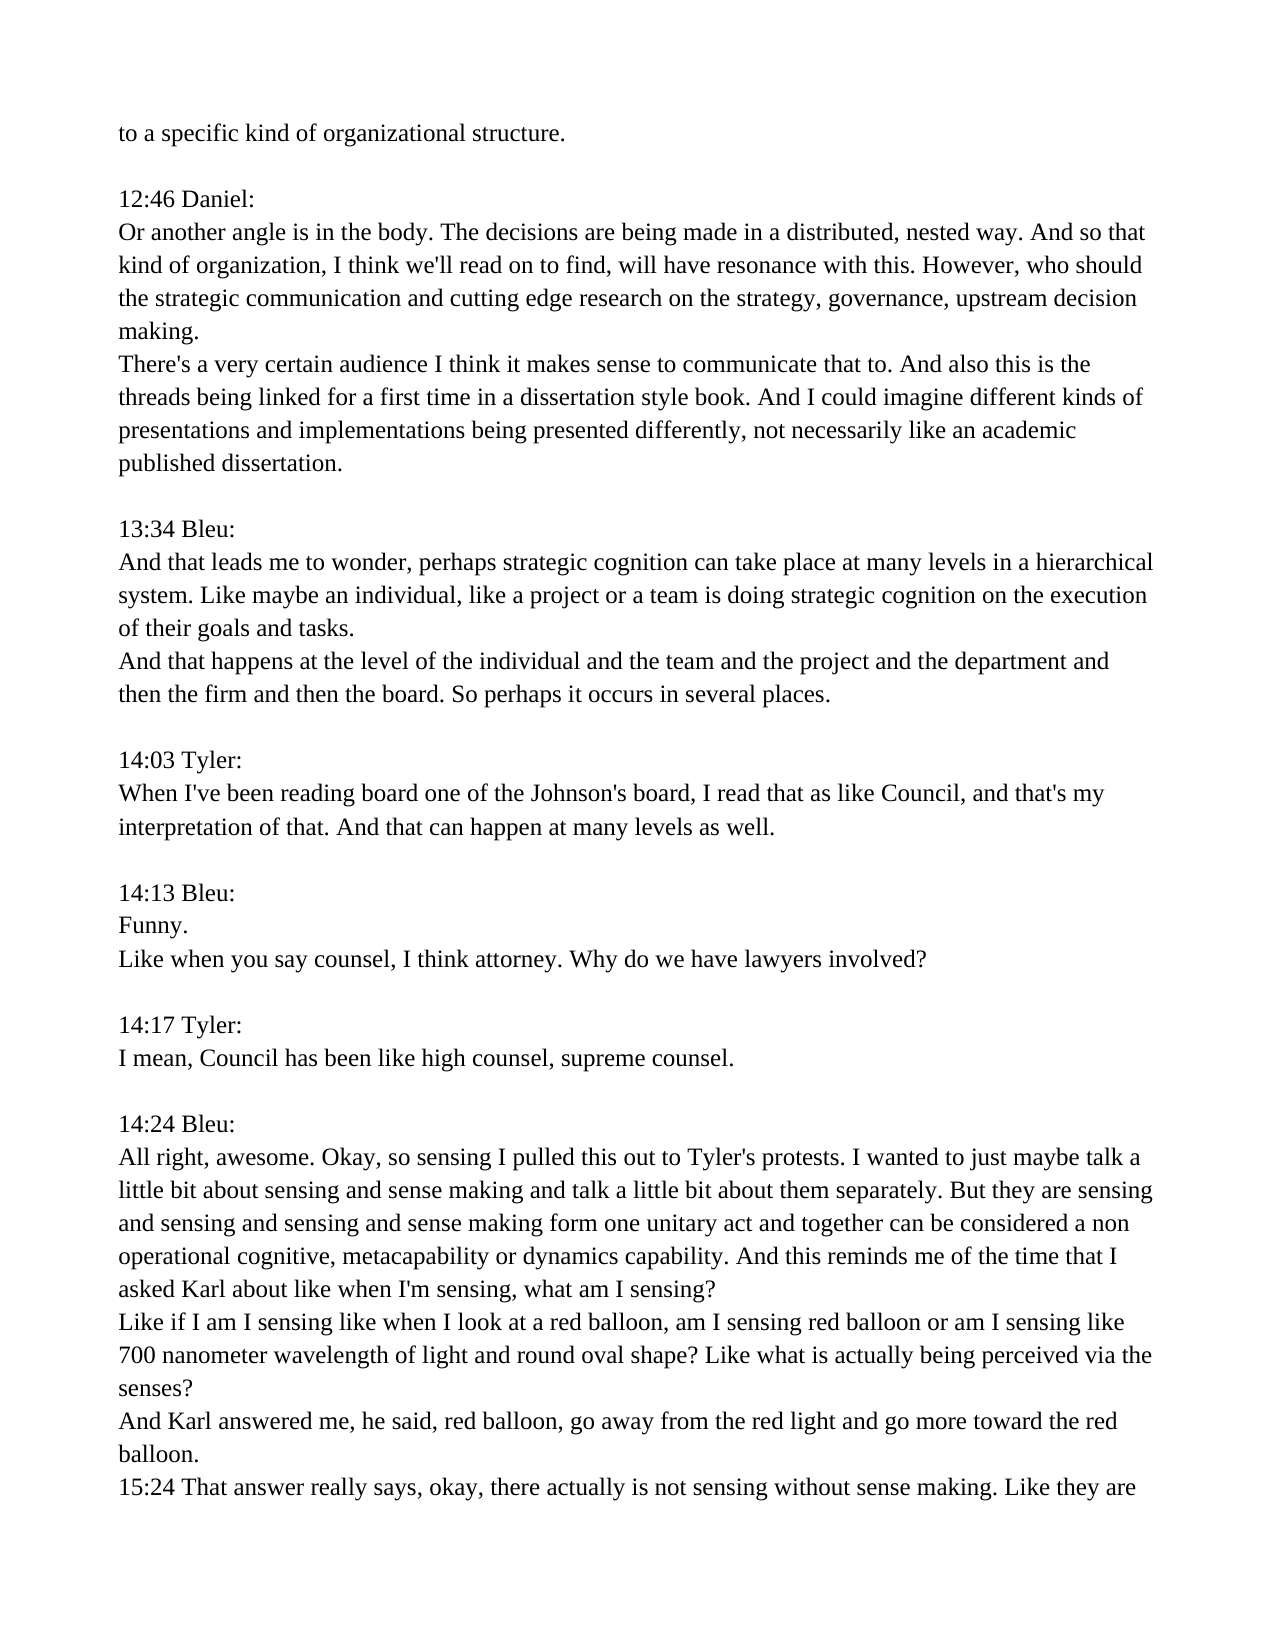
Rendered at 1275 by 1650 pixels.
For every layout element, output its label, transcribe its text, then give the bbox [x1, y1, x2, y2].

text Like when you say counsel, I think attorney. Why do we have lawyers involved? [118, 944, 1157, 972]
text Funny. [118, 911, 1157, 939]
text All right, awesome. Okay, so sensing I pulled this out to Tyler's protests. I wanted to just maybe talk a little bit about sensing and sense making and talk a little bit about them separately. But they are sensing and sensing and sensing and sense making form one unitary act and together can be considered a non operational cognitive, metacapability or dynamics capability. And this reminds me of the time that I asked Karl about like when I'm sensing, what am I sensing? [118, 1142, 1157, 1303]
text 14:13 Bleu: [118, 878, 1157, 906]
text And Karl answered me, he said, red balloon, go away from the red light and go more toward the red balloon. [118, 1406, 1157, 1468]
text I mean, Council has been like high counsel, supreme counsel. [118, 1043, 1157, 1071]
text 14:17 Tyler: [118, 1010, 1157, 1038]
text 14:24 Bleu: [118, 1109, 1157, 1137]
text There's a very certain audience I think it makes sense to communicate that to. And also this is the threads being linked for a first time in a dissertation style book. And I could imagine different kinds of presentations and implementations being presented differently, not necessarily like an academic published dissertation. [118, 349, 1157, 477]
text Or another angle is in the body. The decisions are being made in a distributed, nested way. And so that kind of organization, I think we'll read on to find, will have resonance with this. However, who should the strategic communication and cutting edge research on the strategy, governance, upstream decision making. [118, 217, 1157, 345]
text And that leads me to wonder, perhaps strategic cognition can take place at many levels in a hierarchical system. Like maybe an individual, like a project or a team is doing strategic cognition on the execution of their goals and tasks. [118, 547, 1157, 642]
text And that happens at the level of the individual and the team and the project and the department and then the firm and then the board. So perhaps it occurs in several places. [118, 646, 1157, 708]
text 12:46 Daniel: [118, 184, 1157, 213]
text 15:24 That answer really says, okay, there actually is not sensing without sense making. Like they are [118, 1472, 1157, 1501]
text Like if I am I sensing like when I look at a red balloon, am I sensing red balloon or am I sensing like 700 nanometer wavelength of light and round oval shape? Like what is actually being perceived via the senses? [118, 1307, 1157, 1402]
text 14:03 Tyler: [118, 746, 1157, 774]
text 13:34 Bleu: [118, 514, 1157, 543]
text to a specific kind of organizational structure. [118, 118, 1157, 147]
text When I've been reading board one of the Johnson's board, I read that as like Council, and that's my interpretation of that. And that can happen at many levels as well. [118, 778, 1157, 840]
